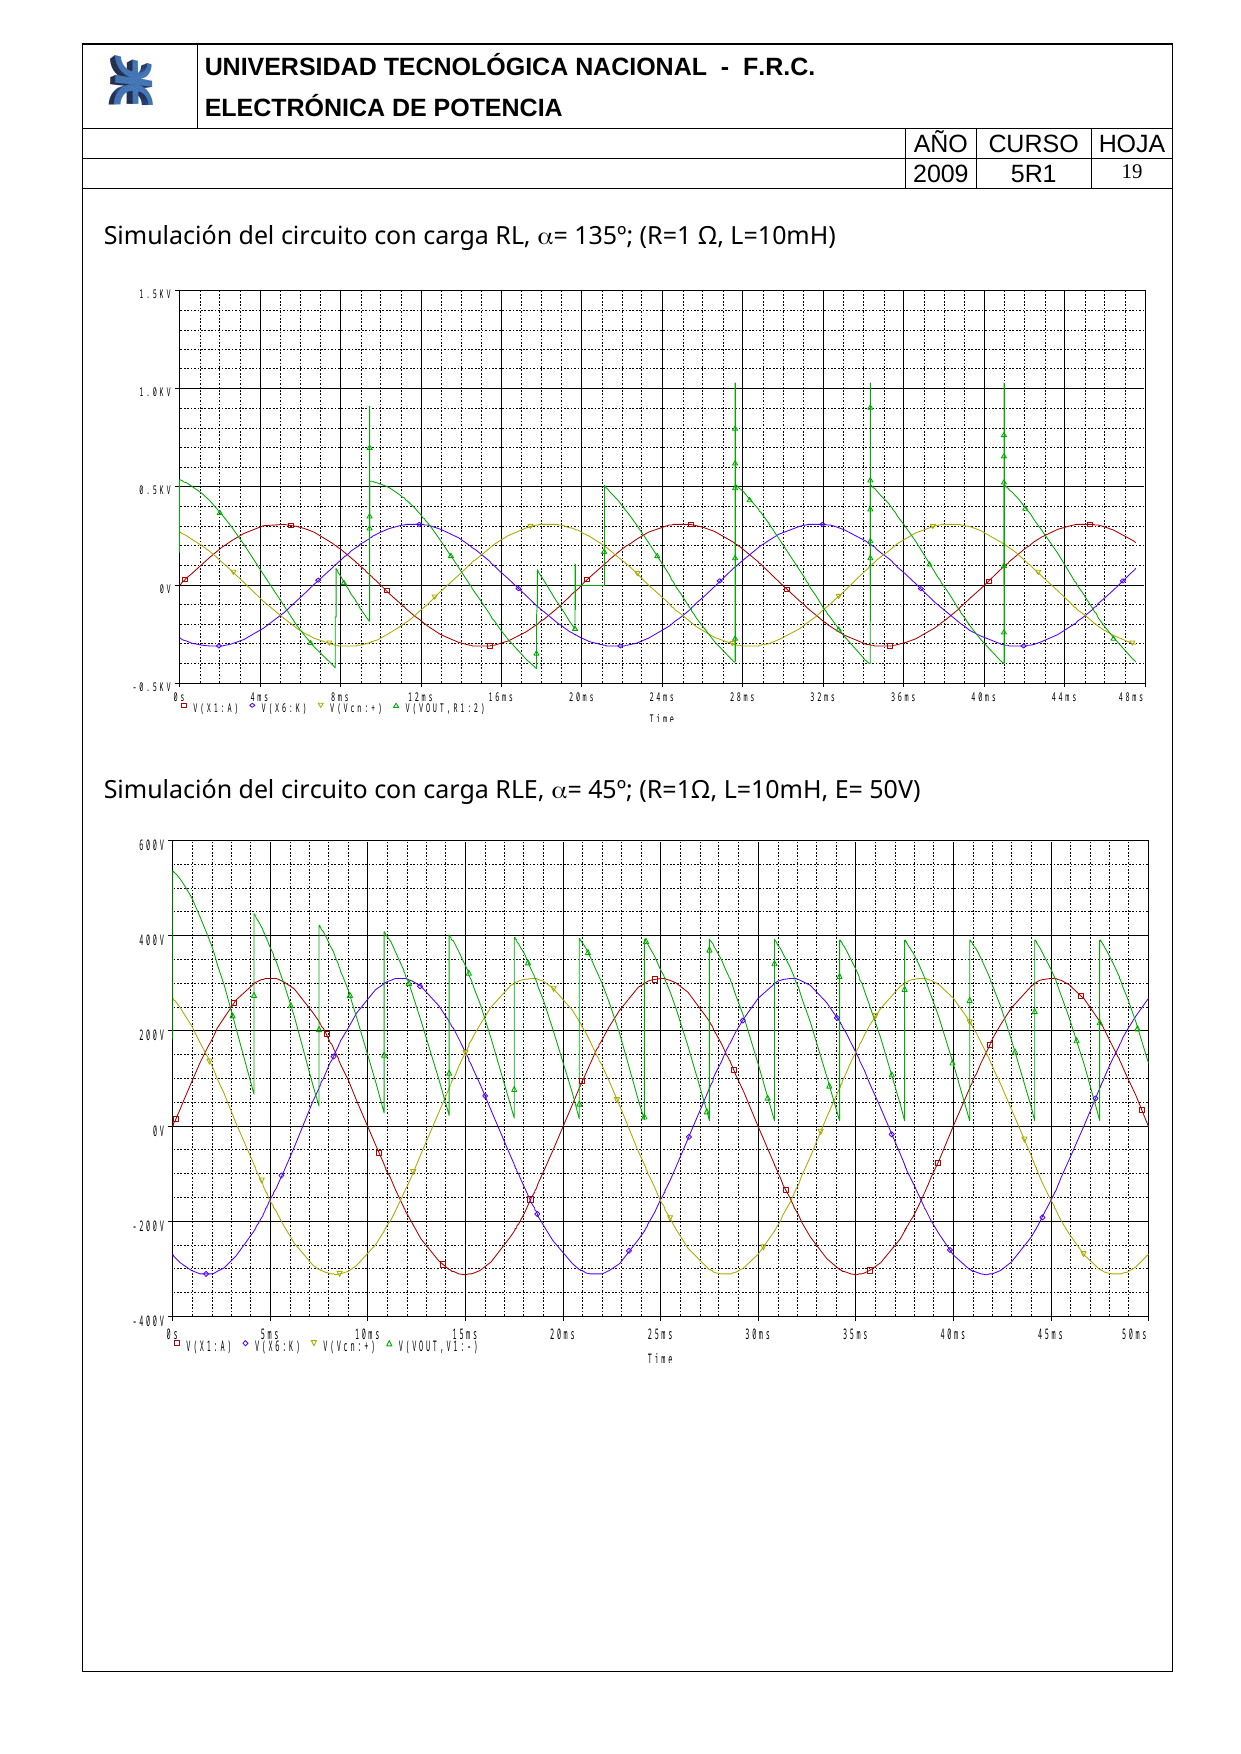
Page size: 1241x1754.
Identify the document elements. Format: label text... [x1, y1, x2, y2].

picture [106, 54, 154, 106]
text Simulación del circuito con carga RL, = 135º; (R=1 Ω, L=10mH) [103, 217, 1151, 251]
text Simulación del circuito con carga RLE, = 45º; (R=1Ω, L=10mH, E= 50V) [103, 772, 1151, 806]
